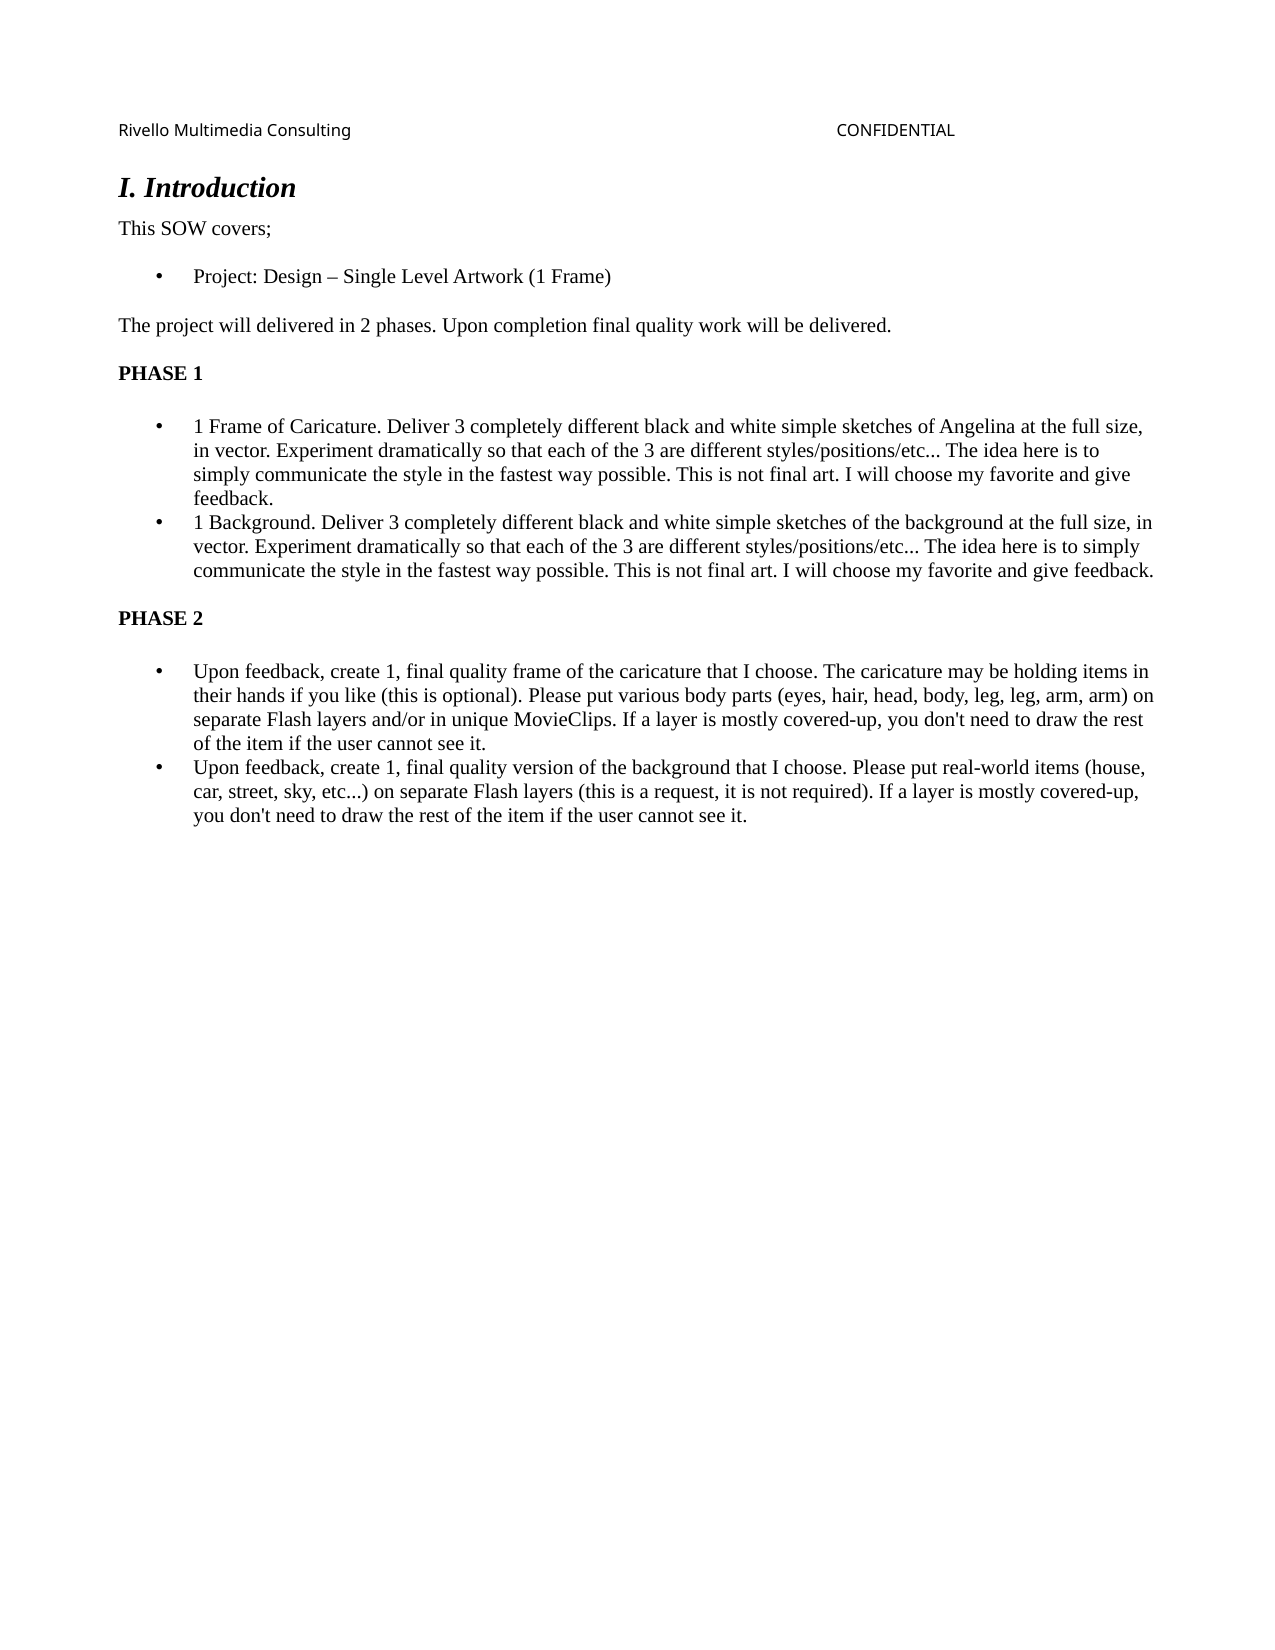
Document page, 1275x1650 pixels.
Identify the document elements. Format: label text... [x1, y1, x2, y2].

text PHASE 2 [118, 606, 1157, 630]
list 1 Background. Deliver 3 completely different black and white simple sketches of the background at the full size, in vector. Experiment dramatically so that each of the 3 are different styles/positions/etc... The idea here is to simply communicate the style in the fastest way possible. This is not final art. I will choose my favorite and give feedback. [156, 510, 1157, 582]
list Upon feedback, create 1, final quality frame of the caricature that I choose. The caricature may be holding items in their hands if you like (this is optional). Please put various body parts (eyes, hair, head, body, leg, leg, arm, arm) on separate Flash layers and/or in unique MovieClips. If a layer is mostly covered-up, you don't need to draw the rest of the item if the user cannot see it. [156, 659, 1157, 755]
text This SOW covers; [118, 216, 1157, 240]
list 1 Frame of Caricature. Deliver 3 completely different black and white simple sketches of Angelina at the full size, in vector. Experiment dramatically so that each of the 3 are different styles/positions/etc... The idea here is to simply communicate the style in the fastest way possible. This is not final art. I will choose my favorite and give feedback. [156, 413, 1157, 510]
text PHASE 1 [118, 361, 1157, 385]
subtitle I. Introduction [118, 170, 1157, 204]
list Project: Design – Single Level Artwork (1 Frame) [156, 264, 1157, 288]
list Upon feedback, create 1, final quality version of the background that I choose. Please put real-world items (house, car, street, sky, etc...) on separate Flash layers (this is a request, it is not required). If a layer is mostly covered-up, you don't need to draw the rest of the item if the user cannot see it. [156, 755, 1157, 827]
text The project will delivered in 2 phases. Upon completion final quality work will be delivered. [118, 313, 1157, 337]
